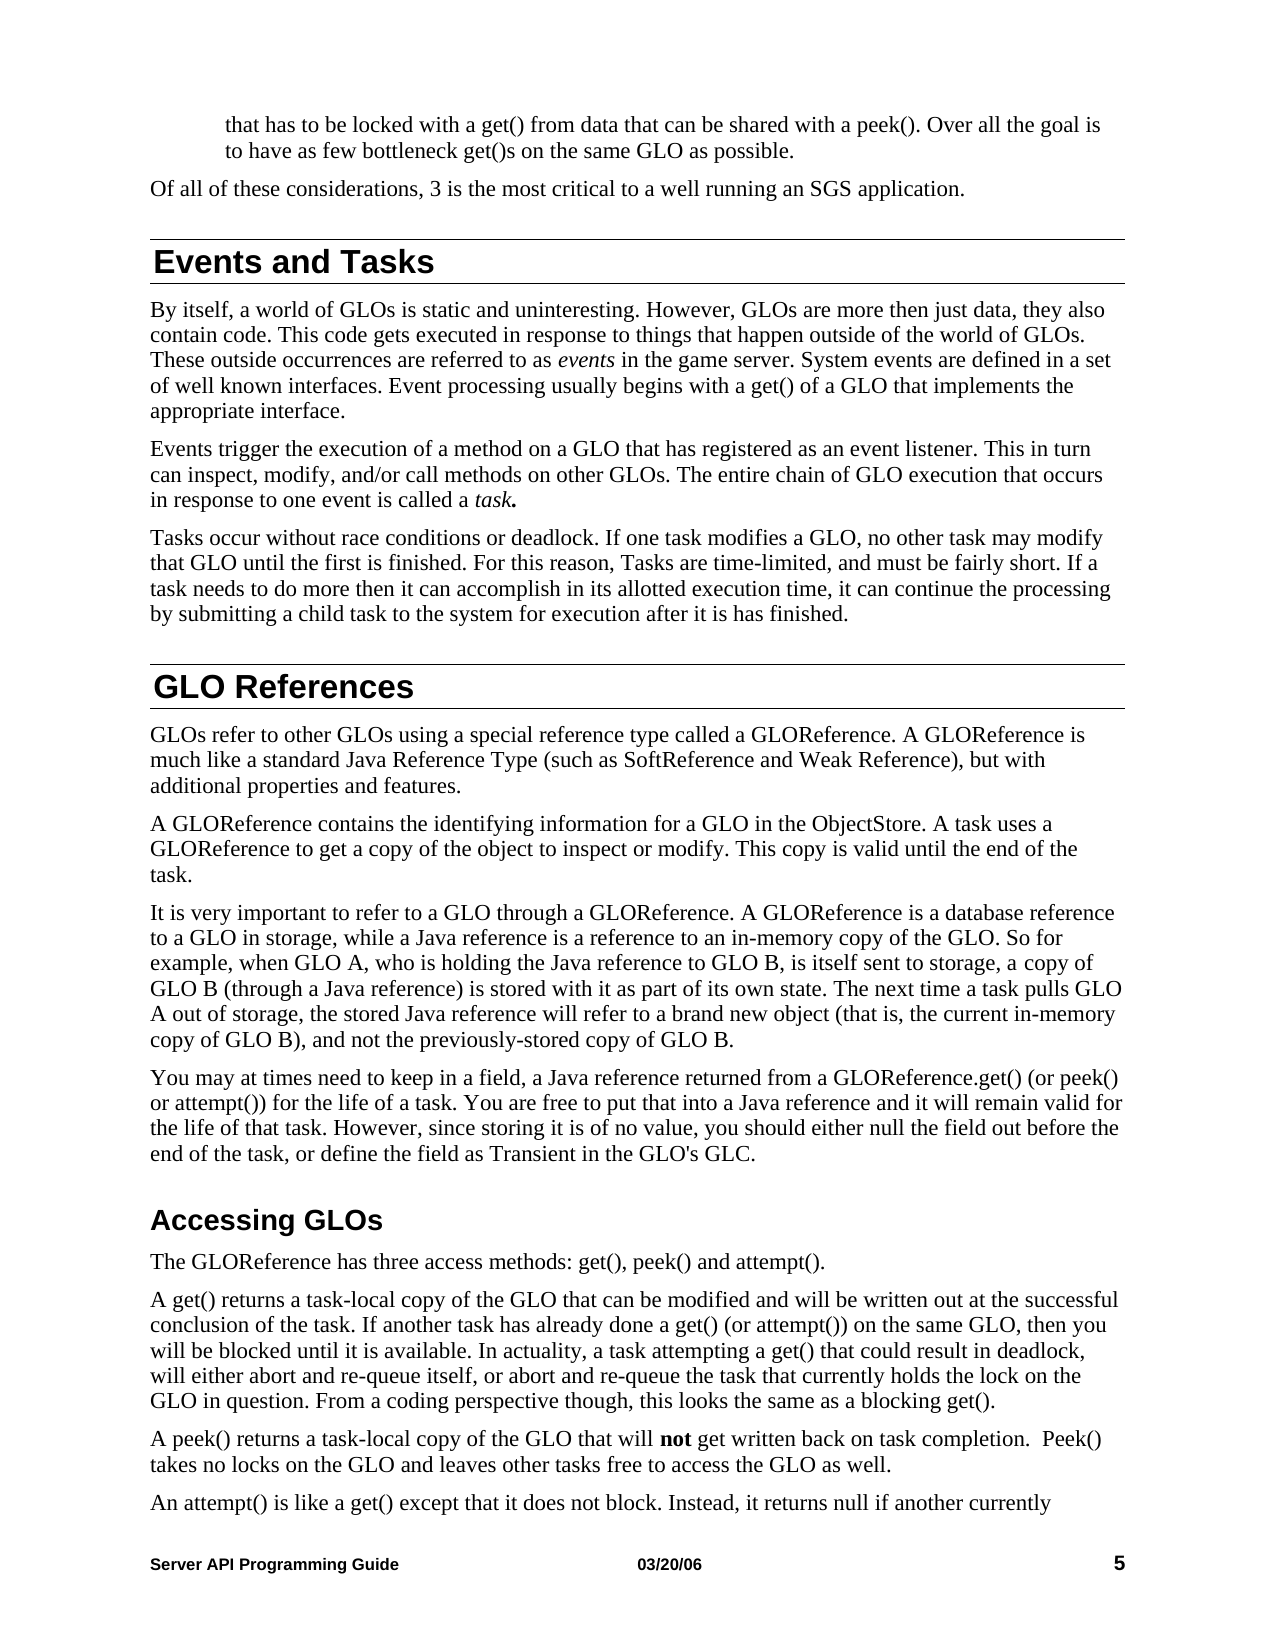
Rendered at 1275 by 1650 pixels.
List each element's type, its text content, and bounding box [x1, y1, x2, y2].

text It is very important to refer to a GLO through a GLOReference. A GLOReference is a database reference to a GLO in storage, while a Java reference is a reference to an in-memory copy of the GLO. So for example, when GLO A, who is holding the Java reference to GLO B, is itself sent to storage, a copy of GLO B (through a Java reference) is stored with it as part of its own state. The next time a task pulls GLO A out of storage, the stored Java reference will refer to a brand new object (that is, the current in-memory copy of GLO B), and not the previously-stored copy of GLO B. [150, 899, 1125, 1052]
text Events trigger the execution of a method on a GLO that has registered as an event listener. This in turn can inspect, modify, and/or call methods on other GLOs. The entire chain of GLO execution that occurs in response to one event is called a task. [150, 436, 1125, 512]
text Tasks occur without race conditions or deadlock. If one task modifies a GLO, no other task may modify that GLO until the first is finished. For this reason, Tasks are time-limited, and must be fairly short. If a task needs to do more then it can accomplish in its allotted execution time, it can continue the processing by submitting a child task to the system for execution after it is has finished. [150, 525, 1125, 627]
text Of all of these considerations, 3 is the most critical to a well running an SGS application. [150, 176, 1125, 201]
text A GLOReference contains the identifying information for a GLO in the ObjectStore. A task uses a GLOReference to get a copy of the object to inspect or modify. This copy is valid until the end of the task. [150, 811, 1125, 887]
text A get() returns a task-local copy of the GLO that can be modified and will be written out at the successful conclusion of the task. If another task has already done a get() (or attempt()) on the same GLO, then you will be blocked until it is available. In actuality, a task attempting a get() that could result in deadlock, will either abort and re-queue itself, or abort and re-queue the task that currently holds the lock on the GLO in question. From a coding perspective though, this looks the same as a blocking get(). [150, 1287, 1125, 1414]
text GLOs refer to other GLOs using a special reference type called a GLOReference. A GLOReference is much like a standard Java Reference Type (such as SoftReference and Weak Reference), but with additional properties and features. [150, 722, 1125, 798]
text The GLOReference has three access methods: get(), peek() and attempt(). [150, 1249, 1125, 1274]
text By itself, a world of GLOs is static and uninteresting. However, GLOs are more then just data, they also contain code. This code gets executed in response to things that happen outside of the world of GLOs. These outside occurrences are referred to as events in the game server. System events are defined in a set of well known interfaces. Event processing usually begins with a get() of a GLO that implements the appropriate interface. [150, 297, 1125, 424]
subtitle Events and Tasks [150, 240, 1125, 283]
list that has to be locked with a get() from data that can be shared with a peek(). Over all the goal is to have as few bottleneck get()s on the same GLO as possible. [187, 112, 1125, 163]
subtitle GLO References [150, 665, 1125, 708]
text You may at times need to keep in a field, a Java reference returned from a GLOReference.get() (or peek() or attempt()) for the life of a task. You are free to put that into a Java reference and it will remain valid for the life of that task. However, since storing it is of no value, you should either null the field out before the end of the task, or define the field as Transient in the GLO's GLC. [150, 1064, 1125, 1166]
text A peek() returns a task-local copy of the GLO that will not get written back on task completion. Peek() takes no locks on the GLO and leaves other tasks free to access the GLO as well. [150, 1426, 1125, 1477]
text An attempt() is like a get() except that it does not block. Instead, it returns null if another currently [150, 1490, 1125, 1515]
subtitle Accessing GLOs [150, 1204, 1125, 1236]
